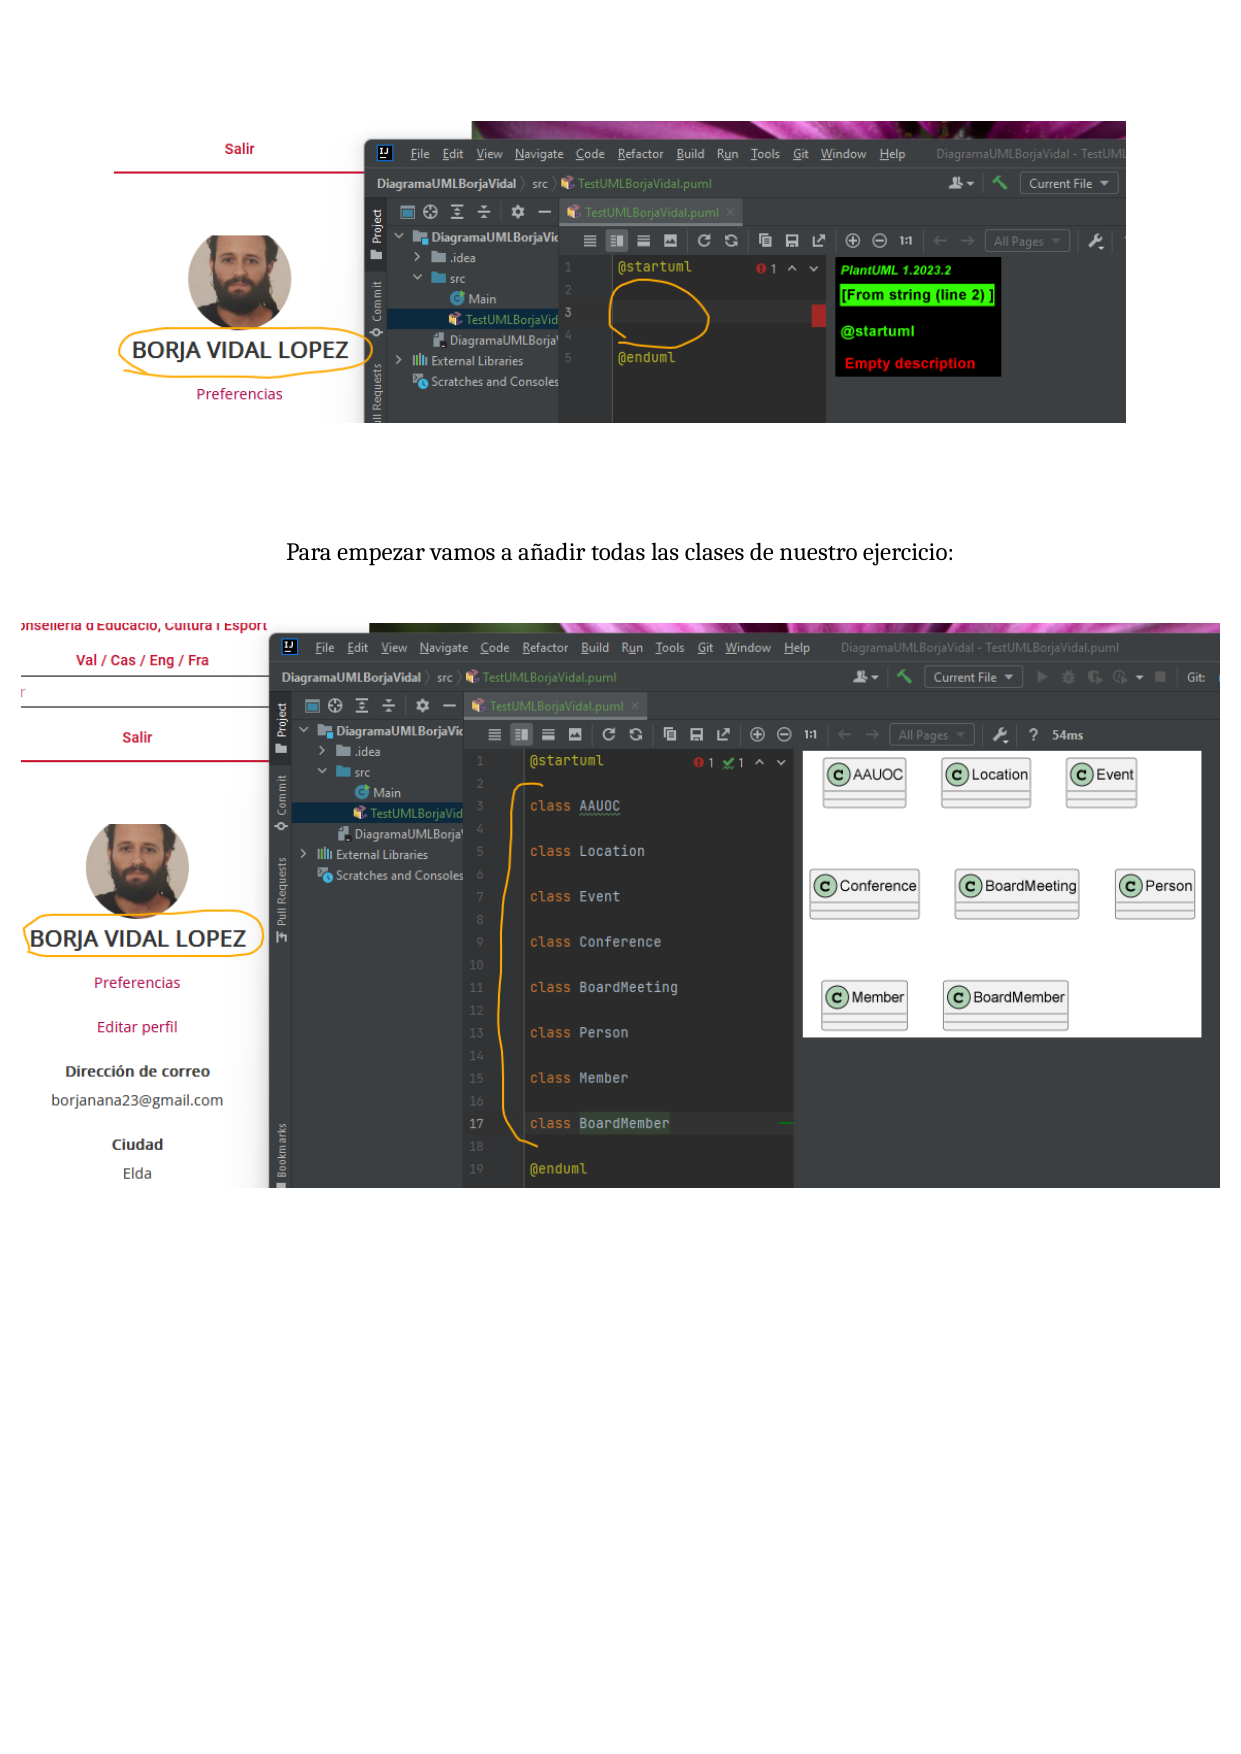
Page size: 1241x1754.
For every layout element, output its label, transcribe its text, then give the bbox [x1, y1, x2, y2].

text Para empezar vamos a añadir todas las clases de nuestro ejercicio: [118, 538, 1122, 566]
picture [21, 623, 1220, 1188]
picture [113, 121, 1126, 423]
